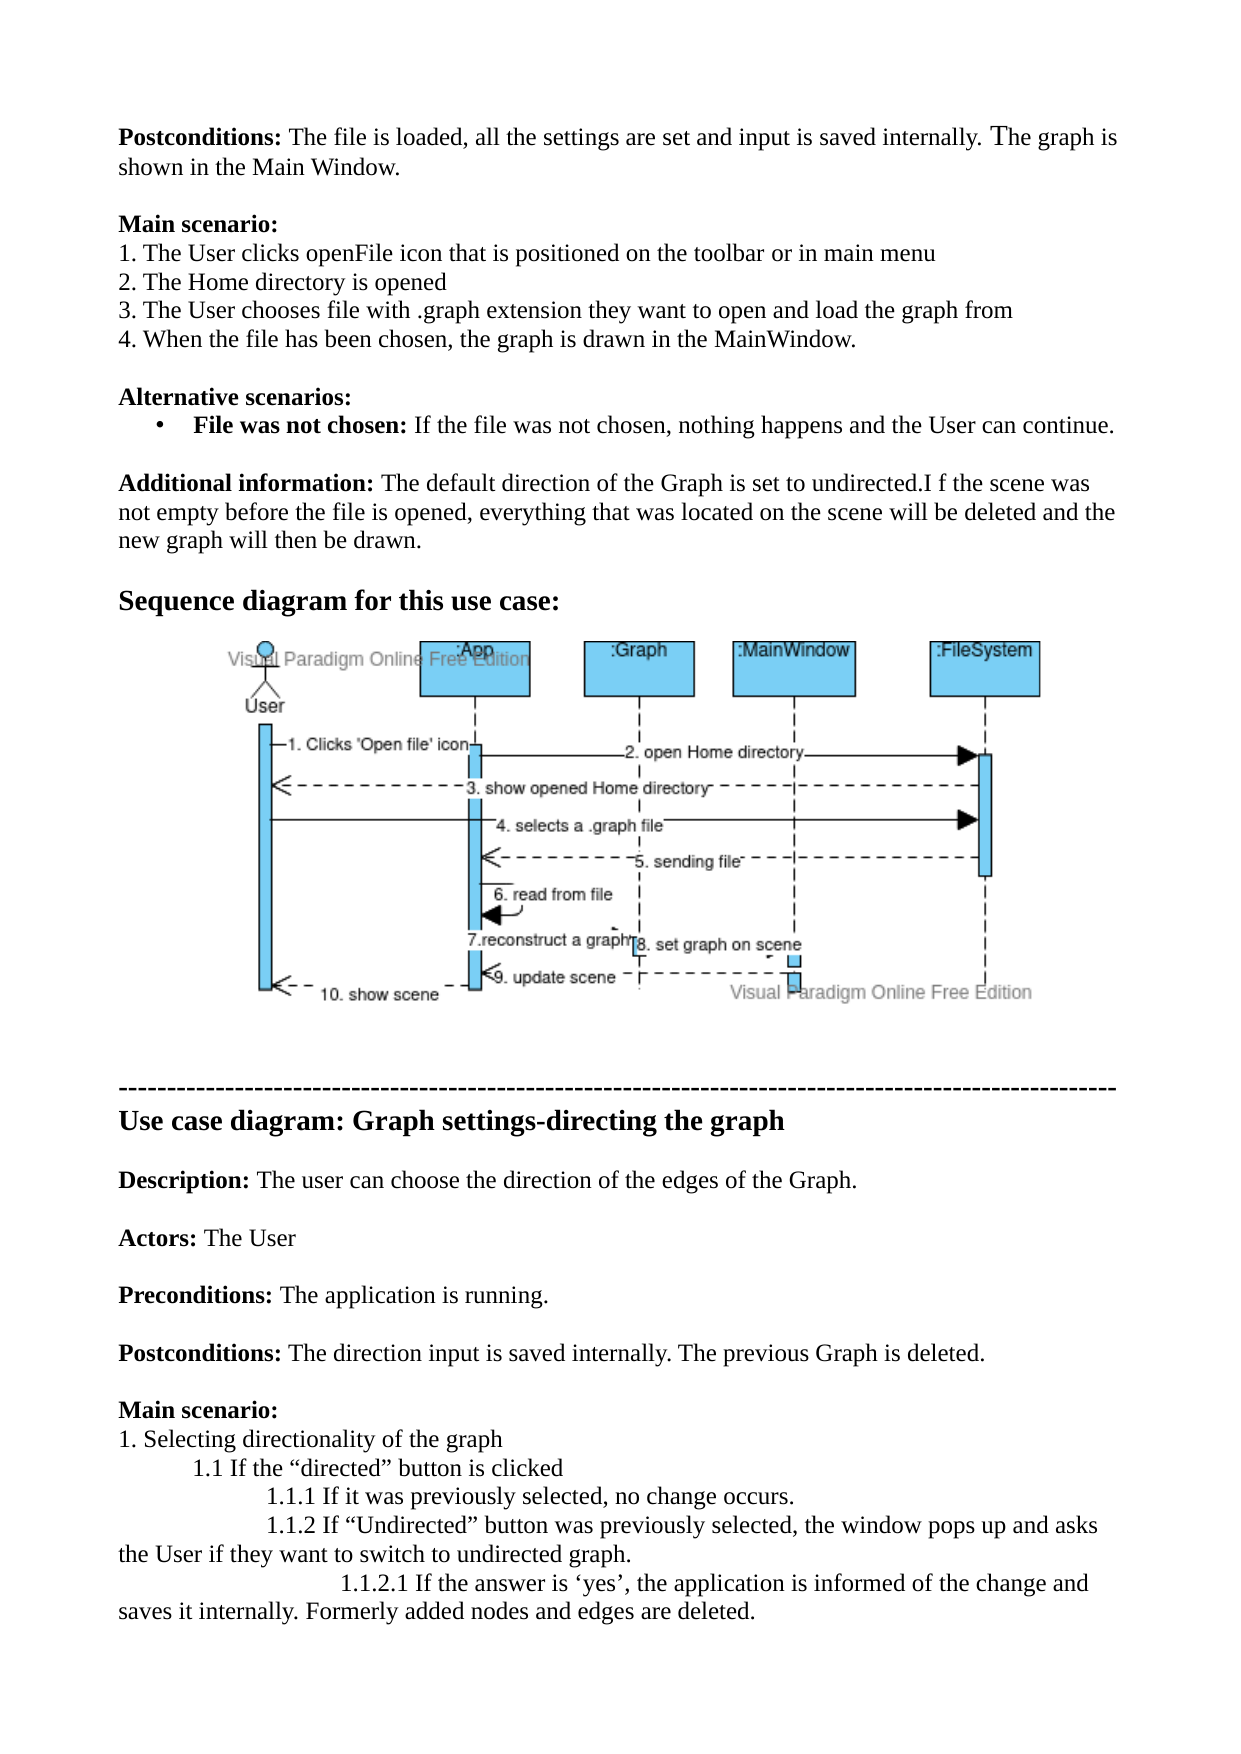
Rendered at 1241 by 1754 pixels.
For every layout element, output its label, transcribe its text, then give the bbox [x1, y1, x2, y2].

text Description: The user can choose the direction of the edges of the Graph. [118, 1136, 1122, 1194]
text Postconditions: The direction input is saved internally. The previous Graph is deleted. [118, 1309, 1122, 1366]
text Additional information: The default direction of the Graph is set to undirected.I f the scene was not empty before the file is opened, everything that was located on the scene will be deleted and the new graph will then be drawn. [118, 468, 1122, 554]
text Sequence diagram for this use case: [118, 583, 1122, 616]
text Preconditions: The application is running. [118, 1251, 1122, 1309]
picture [218, 641, 1041, 1007]
text ------------------------------------------------------------------------------------------------------- [118, 1069, 1122, 1103]
text 4. When the file has been chosen, the graph is drawn in the MainWindow. [118, 324, 1122, 353]
text 3. The User chooses file with .graph extension they want to open and load the graph from [118, 295, 1122, 324]
text 1.1.2.1 If the answer is ‘yes’, the application is informed of the change and saves it internally. Formerly added nodes and edges are deleted. [118, 1568, 1122, 1625]
list File was not chosen: If the file was not chosen, nothing happens and the User can continue. [156, 410, 1122, 468]
text 1. Selecting directionality of the graph 1.1 If the “directed” button is clicked 1.1.1 If it was previously selected, no change occurs. [118, 1424, 1122, 1510]
text Actors: The User [118, 1194, 1122, 1251]
text Use case diagram: Graph settings-directing the graph [118, 1103, 1122, 1136]
text Postconditions: The file is loaded, all the settings are set and input is saved internally. The graph is shown in the Main Window. [118, 118, 1122, 180]
text Main scenario: 1. The User clicks openFile icon that is positioned on the toolbar or in main menu 2. The Home directory is opened [118, 180, 1122, 295]
text 1.1.2 If “Undirected” button was previously selected, the window pops up and asks the User if they want to switch to undirected graph. [118, 1510, 1122, 1568]
text Main scenario: [118, 1366, 1122, 1424]
text Alternative scenarios: [118, 382, 1122, 410]
